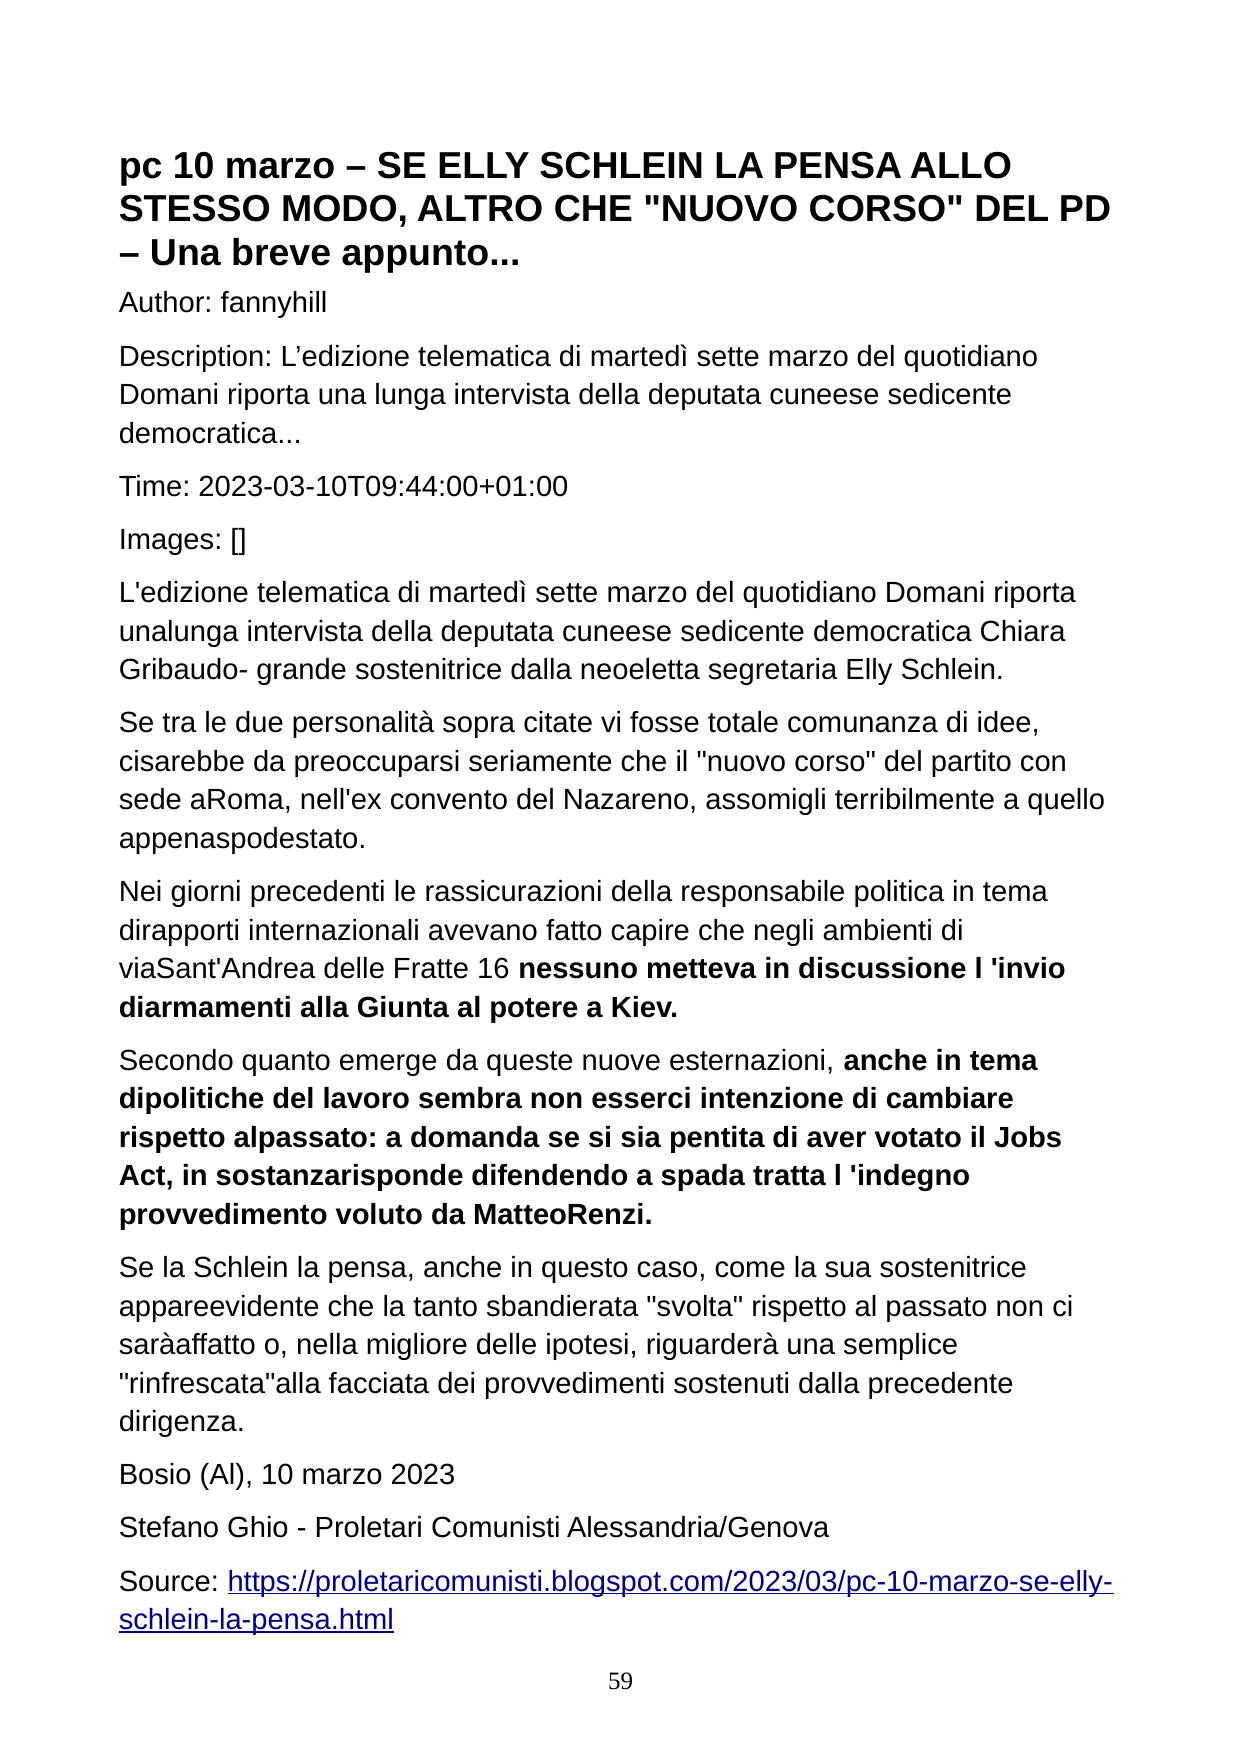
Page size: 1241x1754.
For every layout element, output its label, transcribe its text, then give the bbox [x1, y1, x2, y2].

text L'edizione telematica di martedì sette marzo del quotidiano Domani riporta unalunga intervista della deputata cuneese sedicente democratica Chiara Gribaudo- grande sostenitrice dalla neoeletta segretaria Elly Schlein. [118, 575, 1122, 686]
text Author: fannyhill [118, 285, 1122, 319]
text Source: https://proletaricomunisti.blogspot.com/2023/03/pc-10-marzo-se-elly-schlein-la-pensa.html [118, 1563, 1122, 1636]
text Images: [] [118, 522, 1122, 555]
text Stefano Ghio - Proletari Comunisti Alessandria/Genova [118, 1510, 1122, 1544]
text Secondo quanto emerge da queste nuove esternazioni, anche in tema dipolitiche del lavoro sembra non esserci intenzione di cambiare rispetto alpassato: a domanda se si sia pentita di aver votato il Jobs Act, in sostanzarisponde difendendo a spada tratta l 'indegno provvedimento voluto da MatteoRenzi. [118, 1043, 1122, 1230]
text Description: L’edizione telematica di martedì sette marzo del quotidiano Domani riporta una lunga intervista della deputata cuneese sedicente democratica... [118, 338, 1122, 449]
text Se la Schlein la pensa, anche in questo caso, come la sua sostenitrice appareevidente che la tanto sbandierata "svolta" rispetto al passato non ci saràaffatto o, nella migliore delle ipotesi, riguarderà una semplice "rinfrescata"alla facciata dei provvedimenti sostenuti dalla precedente dirigenza. [118, 1250, 1122, 1438]
text Time: 2023-03-10T09:44:00+01:00 [118, 469, 1122, 502]
subtitle pc 10 marzo – SE ELLY SCHLEIN LA PENSA ALLO STESSO MODO, ALTRO CHE "NUOVO CORSO" DEL PD – Una breve appunto... [118, 143, 1122, 273]
text Se tra le due personalità sopra citate vi fosse totale comunanza di idee, cisarebbe da preoccuparsi seriamente che il "nuovo corso" del partito con sede aRoma, nell'ex convento del Nazareno, assomigli terribilmente a quello appenaspodestato. [118, 705, 1122, 854]
text Bosio (Al), 10 marzo 2023 [118, 1457, 1122, 1491]
text Nei giorni precedenti le rassicurazioni della responsabile politica in tema dirapporti internazionali avevano fatto capire che negli ambienti di viaSant'Andrea delle Fratte 16 nessuno metteva in discussione l 'invio diarmamenti alla Giunta al potere a Kiev. [118, 874, 1122, 1023]
